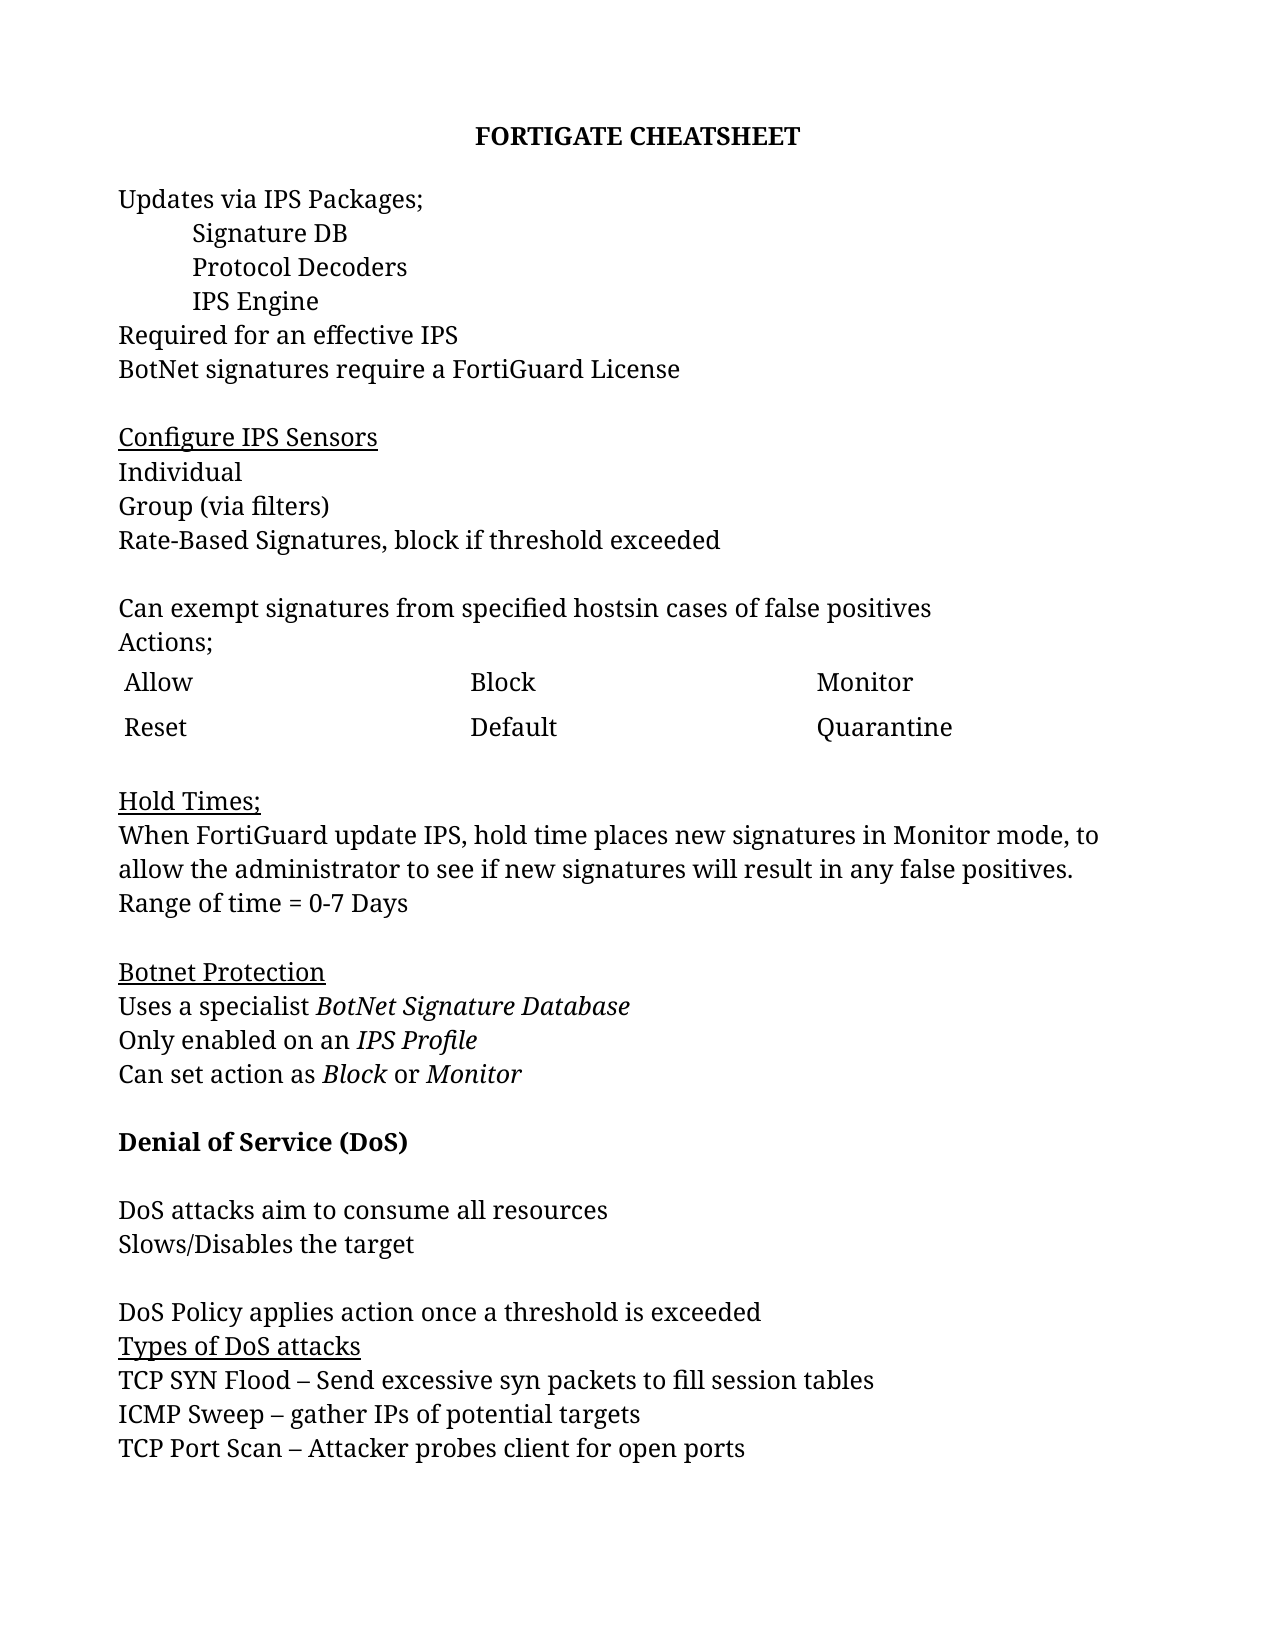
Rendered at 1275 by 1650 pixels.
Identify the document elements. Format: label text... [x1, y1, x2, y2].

text Signature DB [118, 216, 1157, 250]
text Denial of Service (DoS) [118, 1124, 1157, 1159]
text Slows/Disables the target [118, 1227, 1157, 1261]
text When FortiGuard update IPS, hold time places new signatures in Monitor mode, to allow the administrator to see if new signatures will result in any false positives. [118, 818, 1157, 886]
text DoS attacks aim to consume all resources [118, 1193, 1157, 1227]
text Updates via IPS Packages; [118, 182, 1157, 216]
text Only enabled on an IPS Profile [118, 1022, 1157, 1056]
text IPS Engine [118, 284, 1157, 318]
text Uses a specialist BotNet Signature Database [118, 988, 1157, 1022]
table_header Allow [119, 660, 464, 704]
text TCP Port Scan – Attacker probes client for open ports [118, 1431, 1157, 1465]
text ICMP Sweep – gather IPs of potential targets [118, 1397, 1157, 1431]
text Configure IPS Sensors [118, 420, 1157, 454]
text Group (via filters) [118, 488, 1157, 522]
text Can set action as Block or Monitor [118, 1056, 1157, 1091]
text DoS Policy applies action once a threshold is exceeded [118, 1295, 1157, 1329]
text Rate-Based Signatures, block if threshold exceeded [118, 522, 1157, 556]
table_cell Default [465, 705, 811, 750]
text Individual [118, 454, 1157, 488]
text Botnet Protection [118, 954, 1157, 988]
table_cell Reset [119, 705, 464, 750]
text TCP SYN Flood – Send excessive syn packets to fill session tables [118, 1363, 1157, 1397]
table_header Monitor [812, 660, 1157, 704]
text Types of DoS attacks [118, 1329, 1157, 1363]
text Range of time = 0-7 Days [118, 886, 1157, 920]
table_cell Quarantine [812, 705, 1157, 750]
text Protocol Decoders [118, 250, 1157, 284]
text Can exempt signatures from specified hostsin cases of false positives [118, 590, 1157, 624]
text BotNet signatures require a FortiGuard License [118, 352, 1157, 386]
text Hold Times; [118, 784, 1157, 818]
table_header Block [465, 660, 811, 704]
text Required for an effective IPS [118, 318, 1157, 352]
text Actions; [118, 624, 1157, 658]
